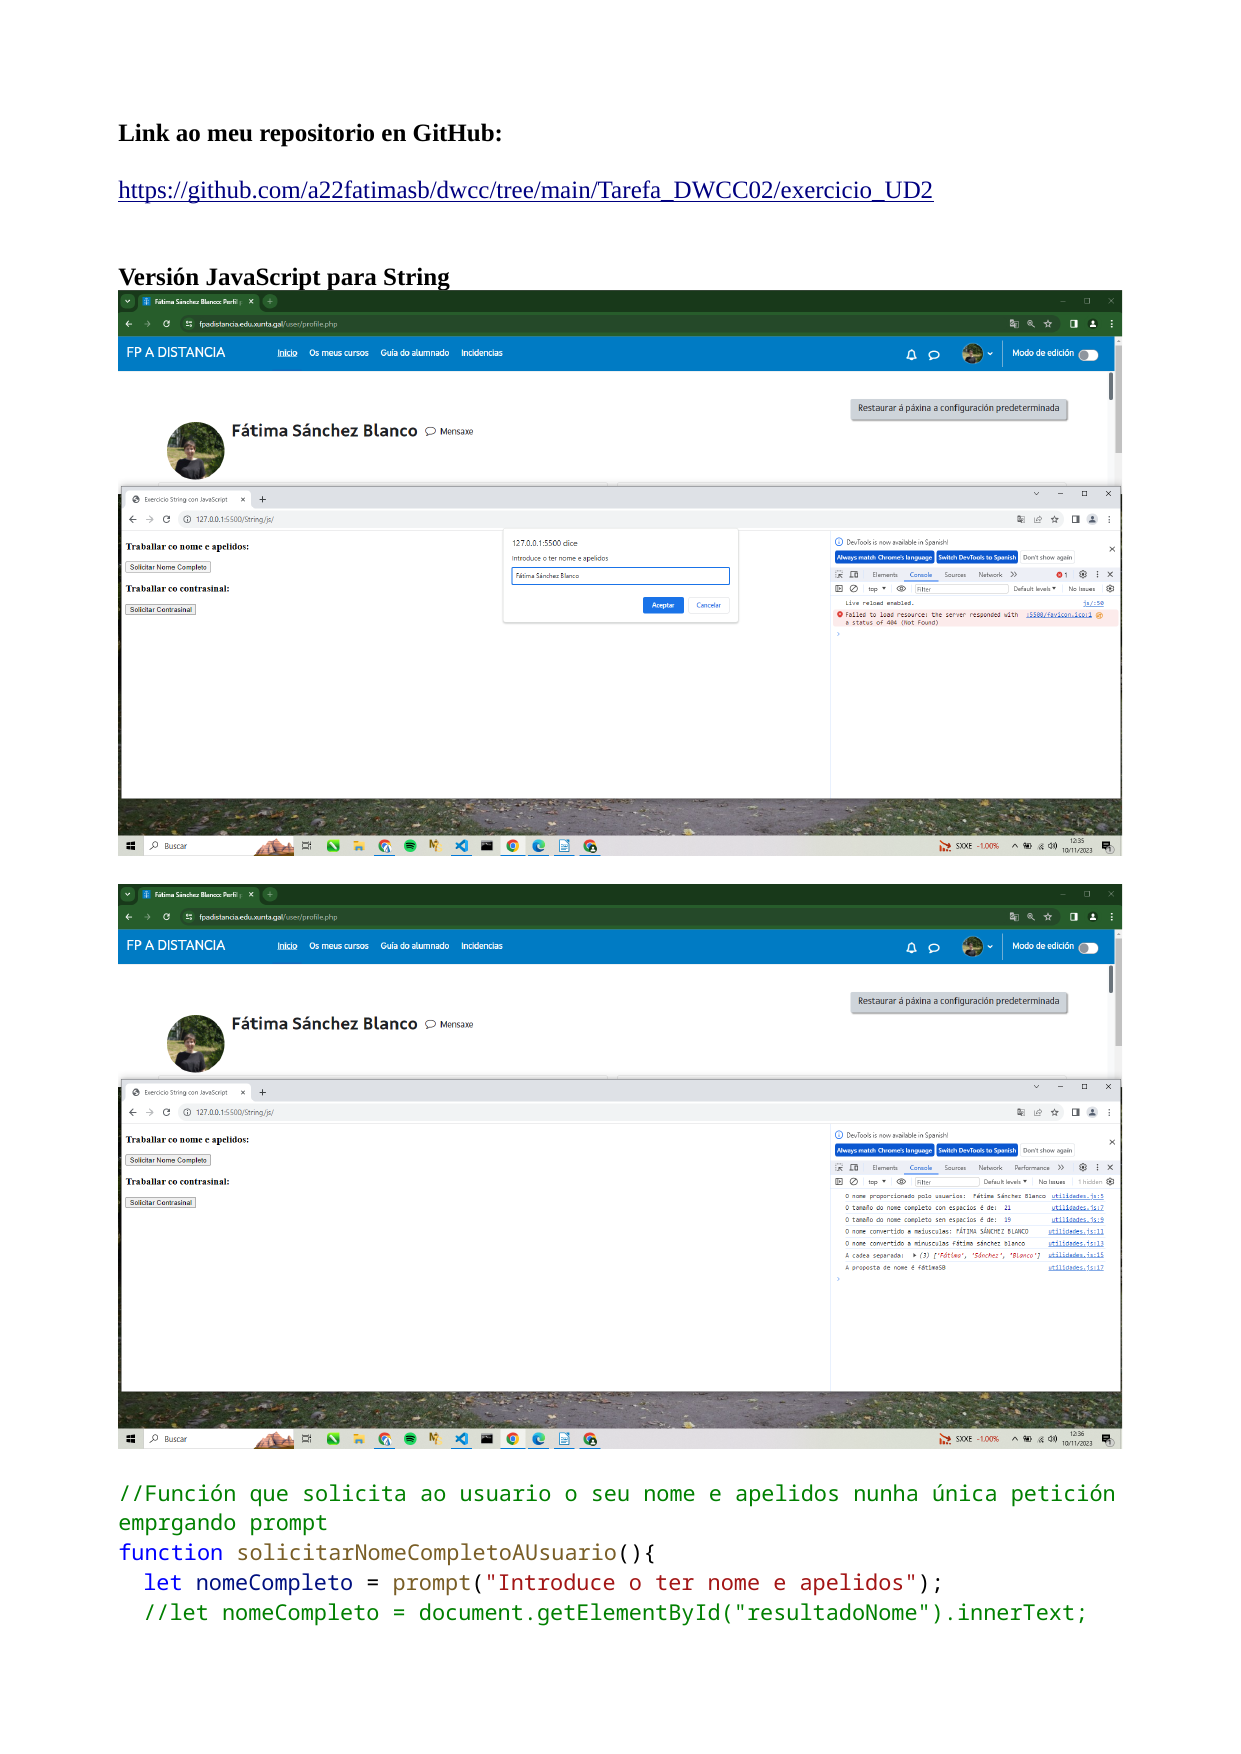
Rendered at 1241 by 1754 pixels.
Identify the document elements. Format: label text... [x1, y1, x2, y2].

picture [118, 884, 1123, 1449]
text function solicitarNomeCompletoAUsuario(){ [118, 1537, 1122, 1567]
text //let nomeCompleto = document.getElementById("resultadoNome").innerText; [118, 1597, 1122, 1626]
text https://github.com/a22fatimasb/dwcc/tree/main/Tarefa_DWCC02/exercicio_UD2 [118, 176, 1122, 204]
text Link ao meu repositorio en GitHub: [118, 118, 1122, 147]
picture [118, 290, 1123, 856]
text let nomeCompleto = prompt("Introduce o ter nome e apelidos"); [118, 1567, 1122, 1597]
text //Función que solicita ao usuario o seu nome e apelidos nunha única petición emprgando prompt [118, 1477, 1122, 1537]
text Versión JavaScript para String [118, 262, 1122, 290]
